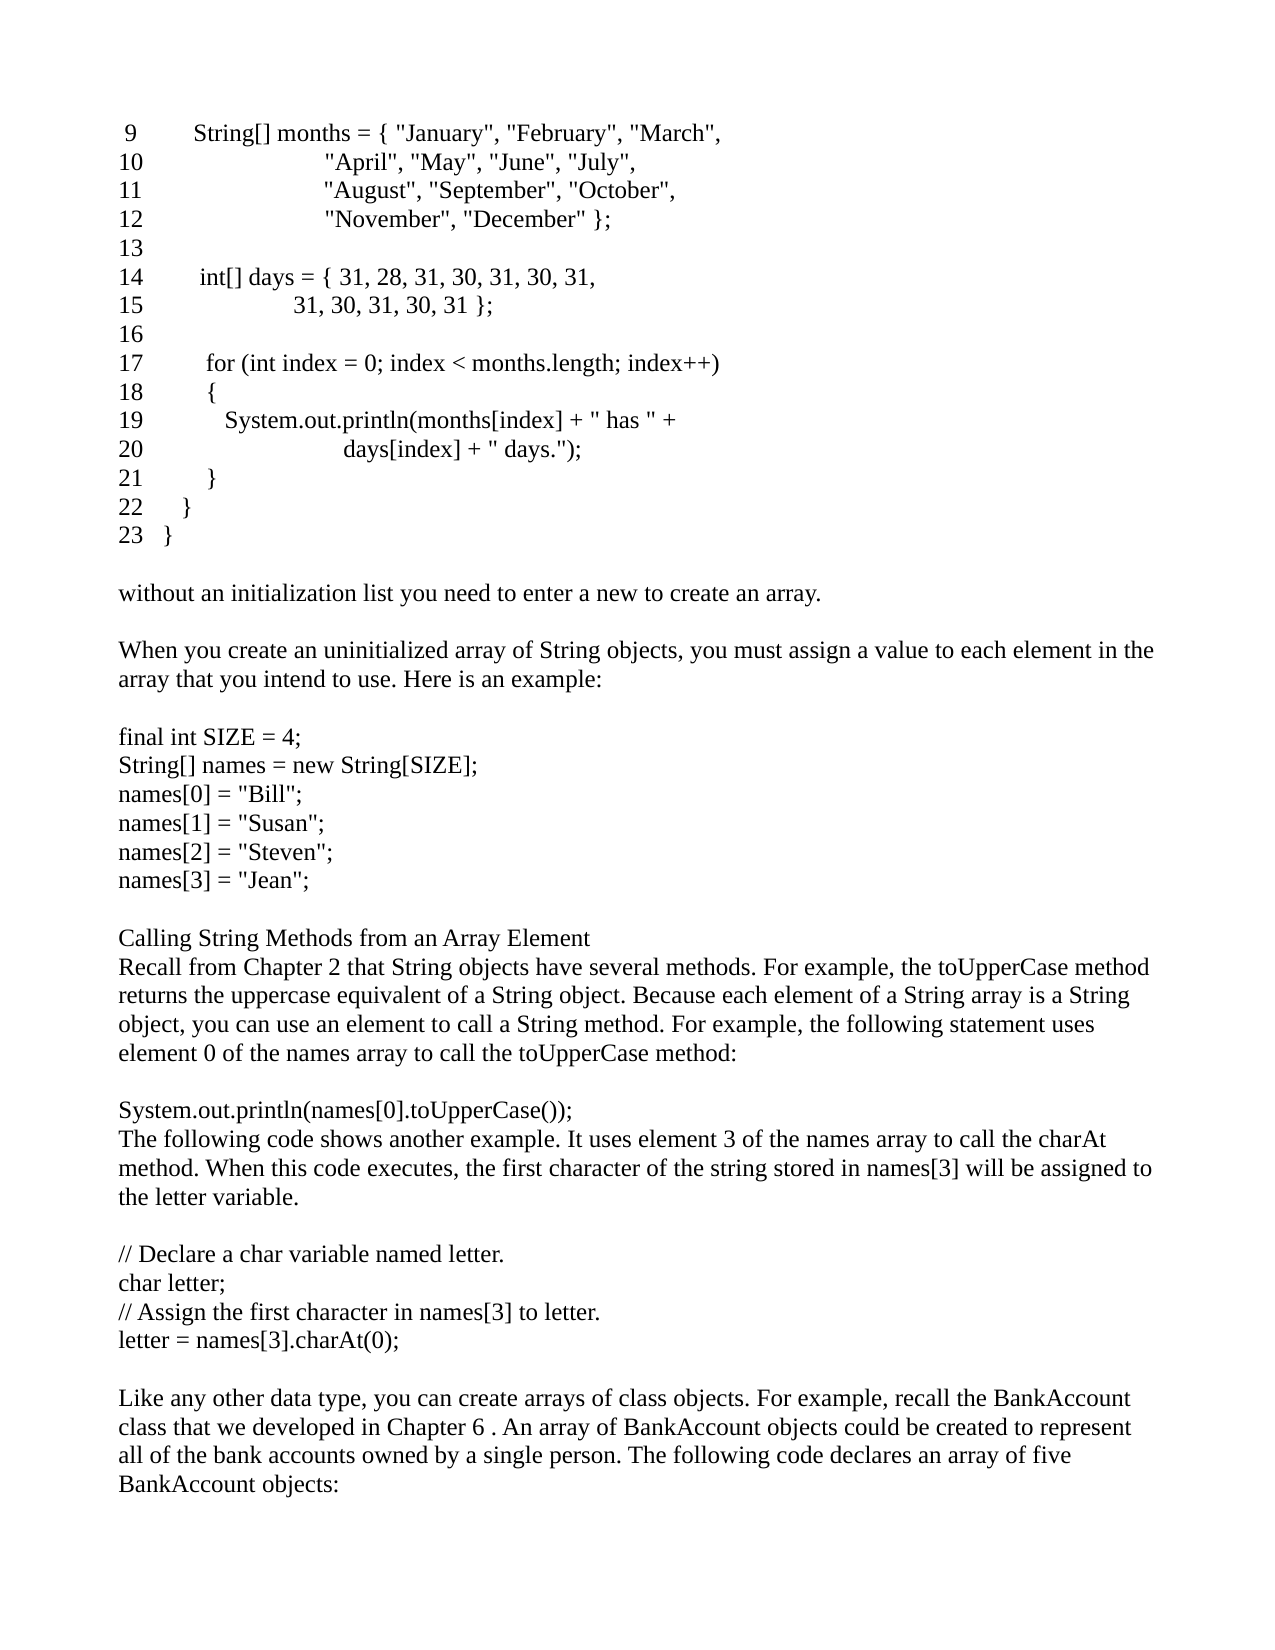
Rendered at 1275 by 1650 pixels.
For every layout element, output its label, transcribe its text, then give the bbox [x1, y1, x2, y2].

text without an initialization list you need to enter a new to create an array. [118, 578, 1157, 607]
text 13 [118, 233, 1157, 262]
text char letter; [118, 1268, 1157, 1297]
text names[0] = "Bill"; [118, 779, 1157, 808]
text names[2] = "Steven"; [118, 837, 1157, 866]
text names[3] = "Jean"; [118, 866, 1157, 894]
text final int SIZE = 4; [118, 722, 1157, 751]
text 17 for (int index = 0; index < months.length; index++) [118, 348, 1157, 377]
text 23 } [118, 521, 1157, 549]
text 12 "November", "December" }; [118, 204, 1157, 233]
text 22 } [118, 492, 1157, 521]
text 14 int[] days = { 31, 28, 31, 30, 31, 30, 31, [118, 262, 1157, 291]
text 9 String[] months = { "January", "February", "March", [118, 118, 1157, 147]
text Recall from Chapter 2 that String objects have several methods. For example, the toUpperCase method returns the uppercase equivalent of a String object. Because each element of a String array is a String object, you can use an element to call a String method. For example, the following statement uses element 0 of the names array to call the toUpperCase method: [118, 952, 1157, 1067]
text 19 System.out.println(months[index] + " has " + [118, 406, 1157, 434]
text 11 "August", "September", "October", [118, 176, 1157, 204]
text When you create an uninitialized array of String objects, you must assign a value to each element in the array that you intend to use. Here is an example: [118, 636, 1157, 693]
text The following code shows another example. It uses element 3 of the names array to call the charAt method. When this code executes, the first character of the string stored in names[3] will be assigned to the letter variable. [118, 1124, 1157, 1211]
text System.out.println(names[0].toUpperCase()); [118, 1096, 1157, 1124]
text 21 } [118, 463, 1157, 492]
text Like any other data type, you can create arrays of class objects. For example, recall the BankAccount class that we developed in Chapter 6 . An array of BankAccount objects could be created to represent all of the bank accounts owned by a single person. The following code declares an array of five BankAccount objects: [118, 1383, 1157, 1498]
text Calling String Methods from an Array Element [118, 923, 1157, 952]
text 20 days[index] + " days."); [118, 434, 1157, 463]
text // Assign the first character in names[3] to letter. [118, 1297, 1157, 1326]
text letter = names[3].charAt(0); [118, 1326, 1157, 1354]
text String[] names = new String[SIZE]; [118, 751, 1157, 779]
text 18 { [118, 377, 1157, 406]
text names[1] = "Susan"; [118, 808, 1157, 837]
text 15 31, 30, 31, 30, 31 }; [118, 291, 1157, 319]
text 10 "April", "May", "June", "July", [118, 147, 1157, 176]
text // Declare a char variable named letter. [118, 1239, 1157, 1268]
text 16 [118, 319, 1157, 348]
